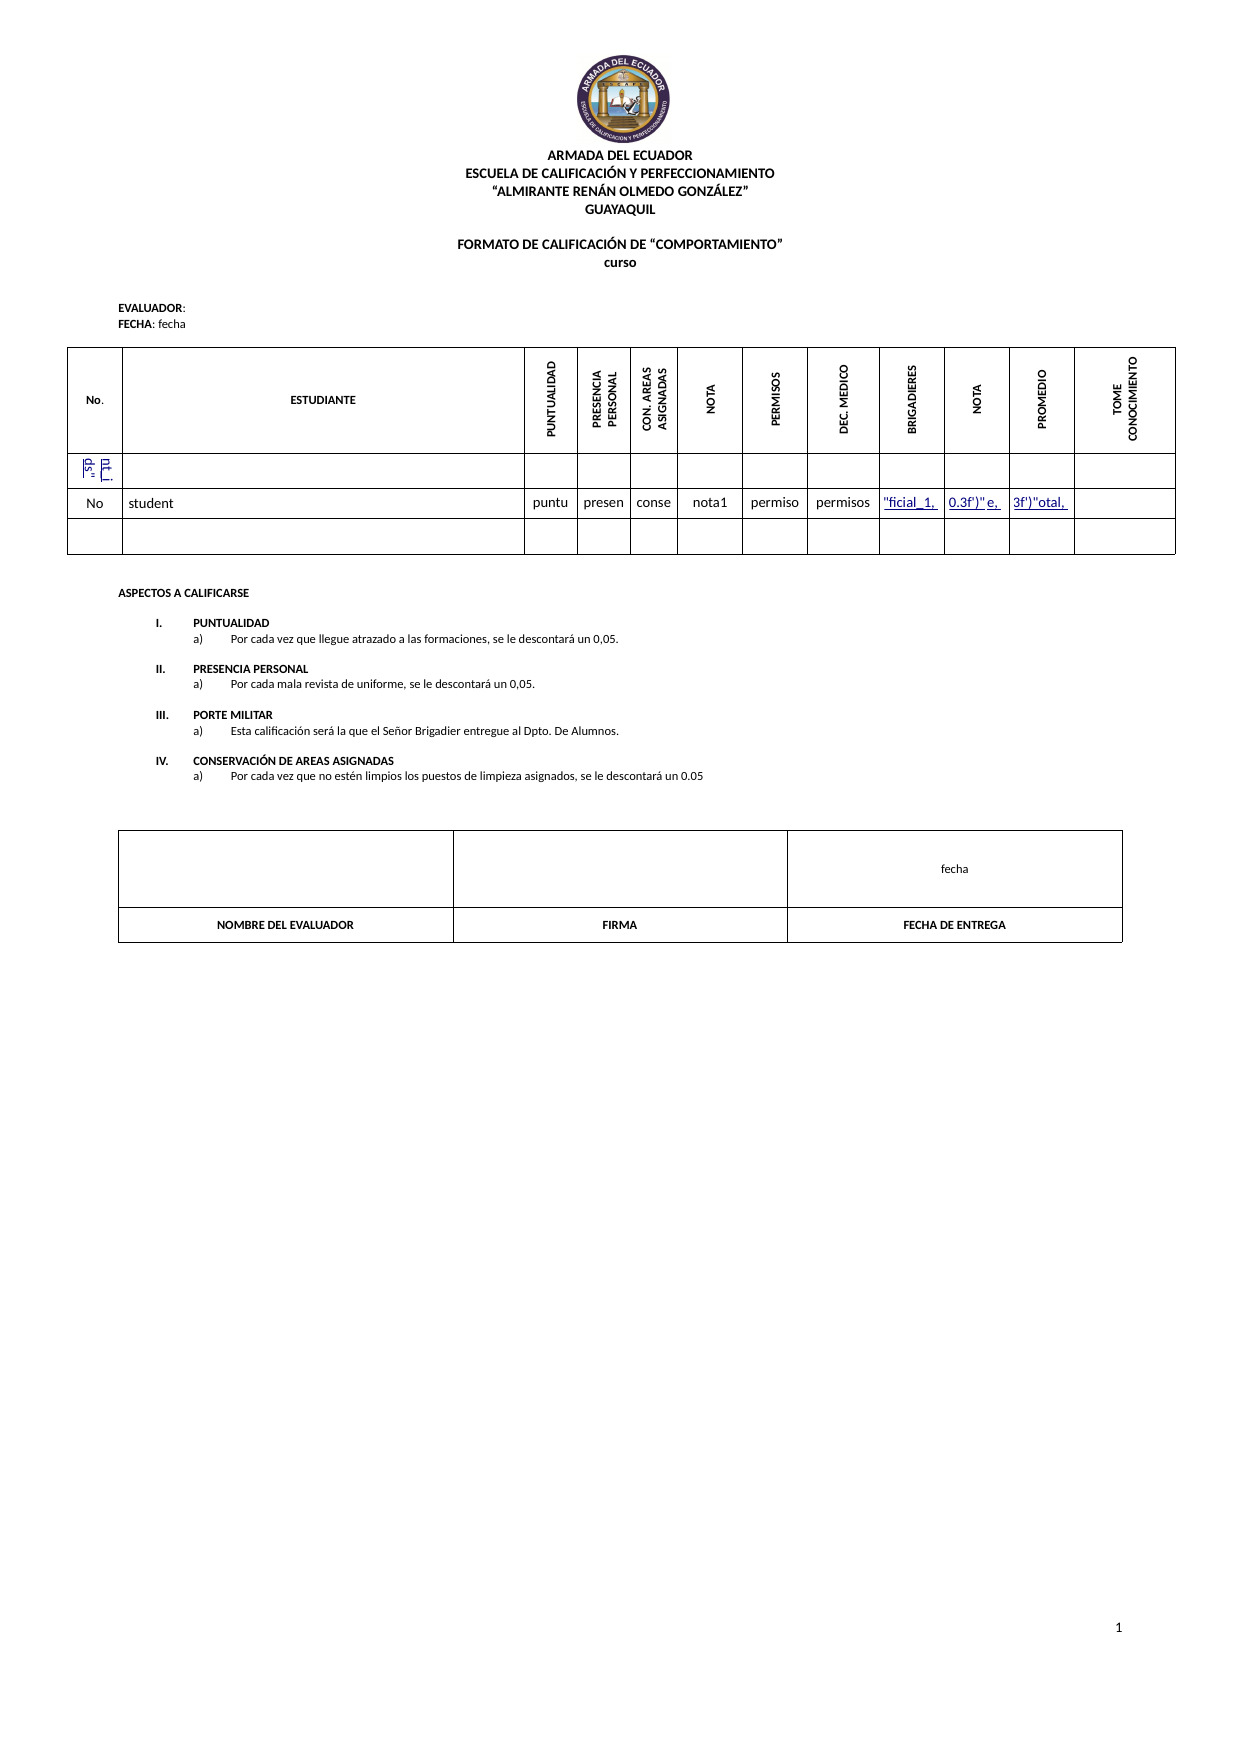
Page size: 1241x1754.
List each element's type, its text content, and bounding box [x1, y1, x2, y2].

table_cell [1075, 519, 1175, 554]
table_cell for="student in objects.student_ids" [68, 454, 122, 488]
table_cell [1075, 454, 1175, 488]
list PUNTUALIDAD [156, 616, 1122, 631]
table_header [119, 831, 453, 907]
table_cell [1010, 519, 1074, 554]
table_cell FIRMA [454, 908, 787, 942]
table_cell nota1 [678, 489, 742, 518]
table_header fecha [788, 831, 1122, 907]
table_cell [808, 454, 879, 488]
table_header PERMISOS [743, 348, 807, 453]
table_header DEC. MEDICO [808, 348, 879, 453]
table_cell [631, 454, 677, 488]
table_cell [123, 454, 524, 488]
table_header PRESENCIA PERSONAL [578, 348, 630, 453]
table_cell FECHA DE ENTREGA [788, 908, 1122, 942]
table_cell [945, 519, 1009, 554]
table_cell [578, 519, 630, 554]
table_cell [631, 519, 677, 554]
text EVALUADOR: [118, 301, 1122, 316]
table_cell conservacion [631, 489, 677, 518]
table_cell function="format_amount(student.note_oficial_1, '%0.3f')" [880, 489, 944, 518]
picture [576, 54, 671, 144]
table_header BRIGADIERES [880, 348, 944, 453]
table_cell student [123, 489, 524, 518]
table_header [454, 831, 787, 907]
table_cell No [68, 489, 122, 518]
table_cell [808, 519, 879, 554]
table_cell permisosmed [808, 489, 879, 518]
table_cell [880, 454, 944, 488]
table_cell [678, 454, 742, 488]
list Por cada vez que llegue atrazado a las formaciones, se le descontará un 0,05. [193, 631, 1122, 646]
table_header PUNTUALIDAD [525, 348, 577, 453]
list PORTE MILITAR [156, 707, 1122, 723]
table_cell [525, 454, 577, 488]
table_cell [1075, 489, 1175, 518]
list PRESENCIA PERSONAL [156, 661, 1122, 677]
table_cell [123, 519, 524, 554]
table_cell presencia [578, 489, 630, 518]
table_header TOME CONOCIMIENTO [1075, 348, 1175, 453]
table_header PROMEDIO [1010, 348, 1074, 453]
table_cell [743, 519, 807, 554]
list Esta calificación será la que el Señor Brigadier entregue al Dpto. De Alumnos. [193, 723, 1122, 738]
table_cell [578, 454, 630, 488]
table_cell [678, 519, 742, 554]
table_header No. [68, 348, 122, 453]
table_header CON. AREAS ASIGNADAS [631, 348, 677, 453]
table_cell function="format_amount(student.military_postage, '%0.3f')" [945, 489, 1009, 518]
table_cell [880, 519, 944, 554]
table_cell NOMBRE DEL EVALUADOR [119, 908, 453, 942]
table_cell [68, 519, 122, 554]
text FECHA: fecha [118, 316, 1122, 331]
table_header ESTUDIANTE [123, 348, 524, 453]
table_cell [945, 454, 1009, 488]
table_cell [1010, 454, 1074, 488]
table_header NOTA [678, 348, 742, 453]
table_cell function="format_amount(student.note_total, '%0.3f')" [1010, 489, 1074, 518]
table_cell permisos [743, 489, 807, 518]
text ASPECTOS A CALIFICARSE [118, 585, 1122, 600]
table_cell [743, 454, 807, 488]
table_header NOTA [945, 348, 1009, 453]
list Por cada mala revista de uniforme, se le descontará un 0,05. [193, 677, 1122, 692]
table_cell [525, 519, 577, 554]
table_cell puntualidad [525, 489, 577, 518]
list CONSERVACIÓN DE AREAS ASIGNADAS [156, 753, 1122, 769]
list Por cada vez que no estén limpios los puestos de limpieza asignados, se le descontará un 0.05 [193, 769, 1122, 784]
